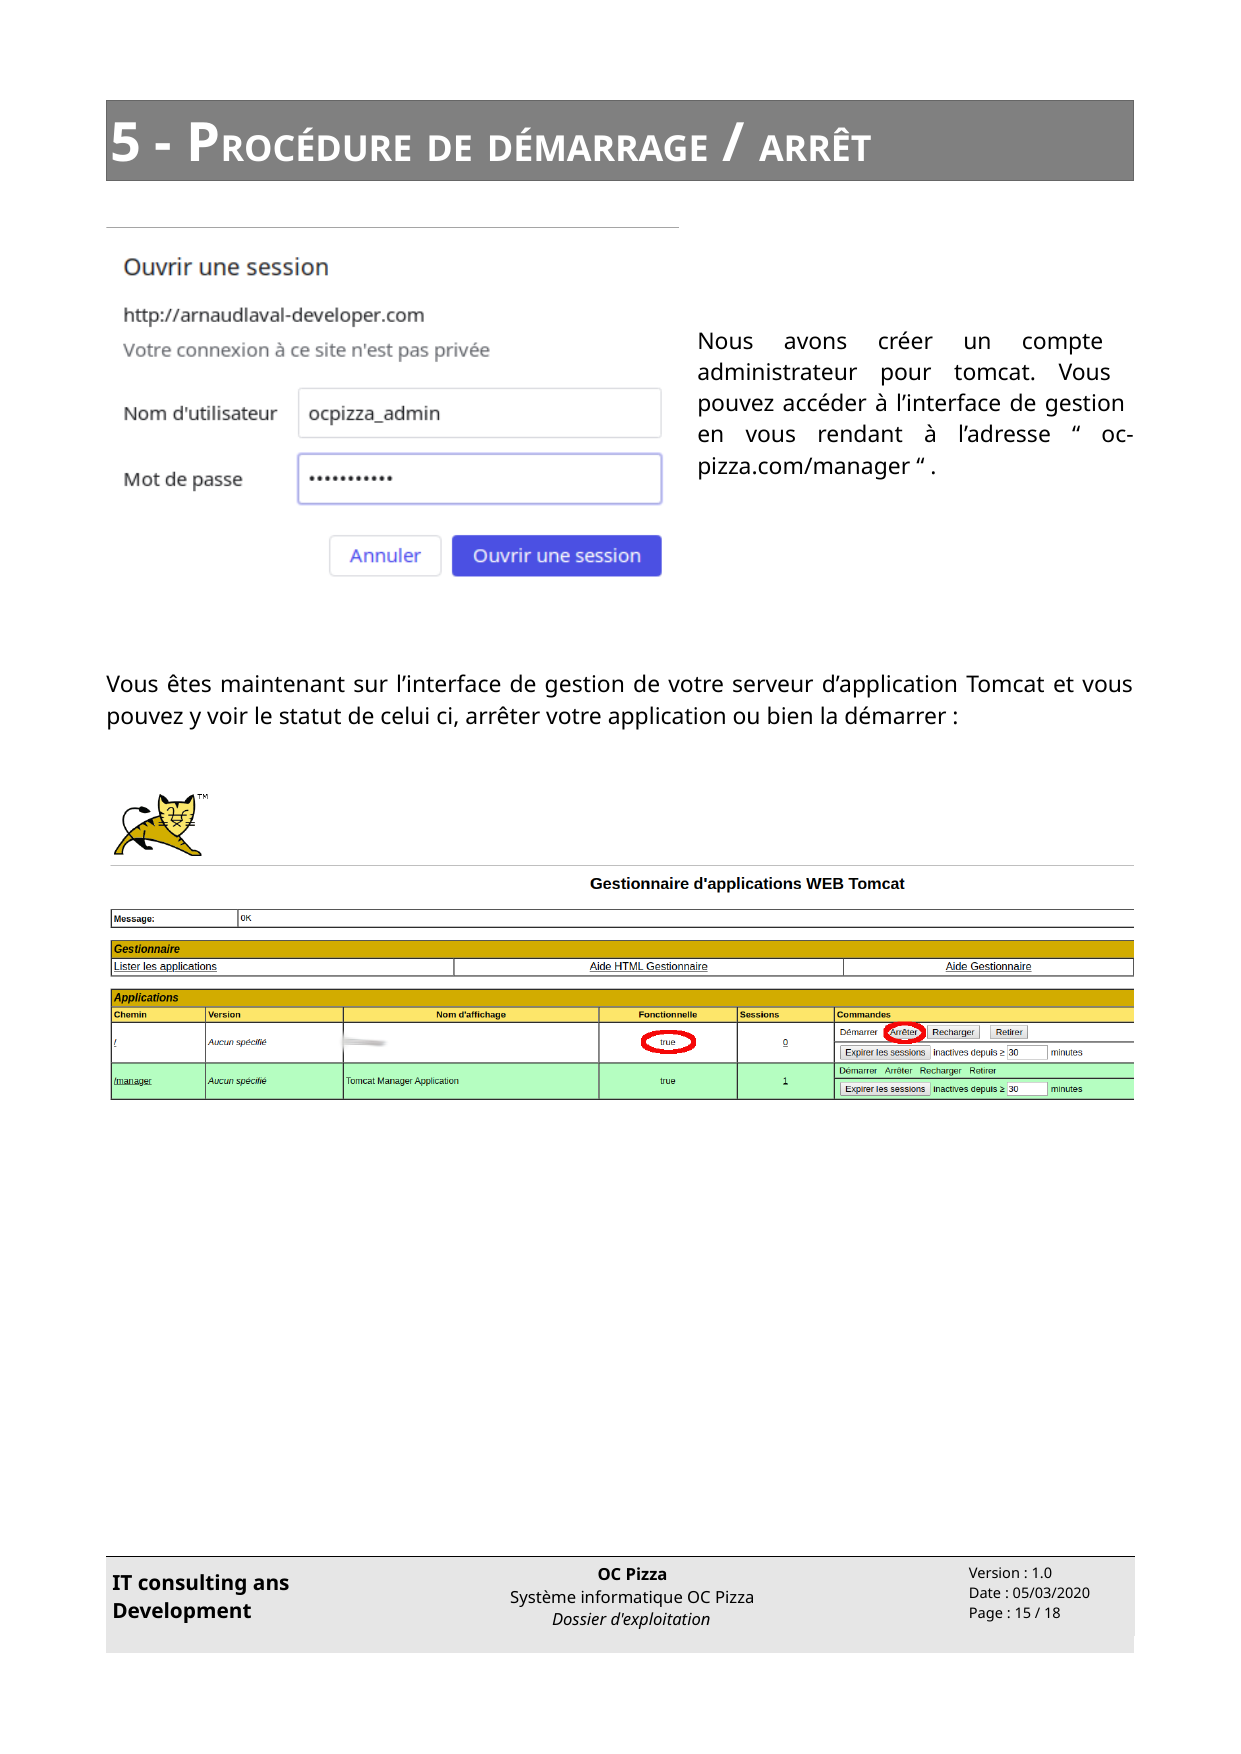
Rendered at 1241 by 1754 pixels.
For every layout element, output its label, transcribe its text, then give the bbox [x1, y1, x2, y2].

picture [106, 227, 679, 596]
picture [106, 787, 1134, 1107]
text Vous êtes maintenant sur l’interface de gestion de votre serveur d’application Tomcat et vous pouvez y voir le statut de celui ci, arrêter votre application ou bien la démarrer : [106, 668, 1134, 731]
text Nous avons créer un compte administrateur pour tomcat. Vous pouvez accéder à l’interface de gestion en vous rendant à l’adresse “ oc- pizza.com/manager “ . [679, 325, 1134, 481]
subtitle Procédure de démarrage / arrêt [107, 101, 1133, 180]
